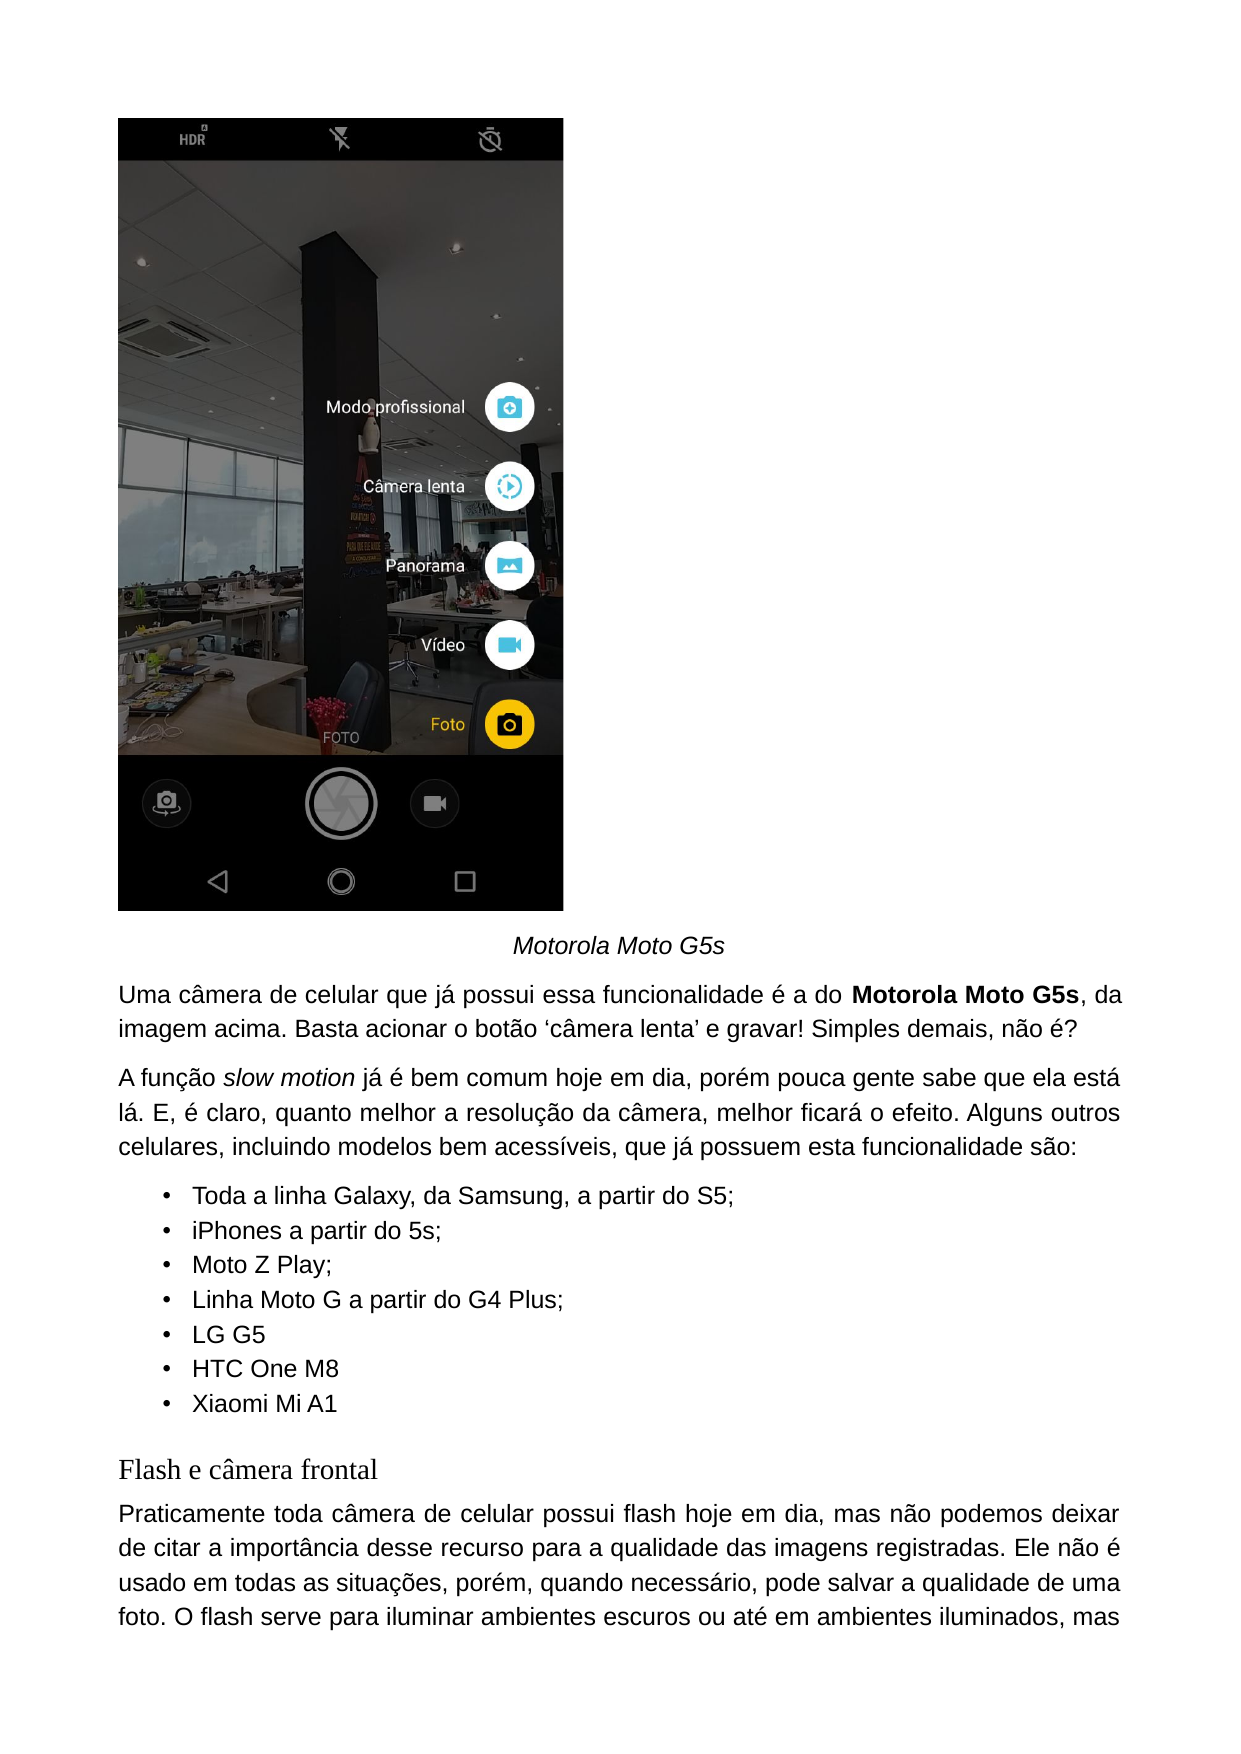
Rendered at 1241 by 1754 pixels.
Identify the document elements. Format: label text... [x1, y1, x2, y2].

list LG G5 [162, 1319, 1122, 1348]
list Xiaomi Mi A1 [162, 1389, 1122, 1418]
text Uma câmera de celular que já possui essa funcionalidade é a do Motorola Moto G5s, da imagem acima. Basta acionar o botão ‘câmera lenta’ e gravar! Simples demais, não é? [118, 980, 1122, 1043]
list Linha Moto G a partir do G4 Plus; [162, 1285, 1122, 1314]
text Motorola Moto G5s [118, 931, 1122, 959]
list iPhones a partir do 5s; [162, 1216, 1122, 1245]
subtitle Flash e câmera frontal [118, 1452, 1122, 1486]
text A função slow motion já é bem comum hoje em dia, porém pouca gente sabe que ela está lá. E, é claro, quanto melhor a resolução da câmera, melhor ficará o efeito. Alguns outros celulares, incluindo modelos bem acessíveis, que já possuem esta funcionalidade são: [118, 1063, 1122, 1161]
list Toda a linha Galaxy, da Samsung, a partir do S5; [162, 1181, 1122, 1210]
text Praticamente toda câmera de celular possui flash hoje em dia, mas não podemos deixar de citar a importância desse recurso para a qualidade das imagens registradas. Ele não é usado em todas as situações, porém, quando necessário, pode salvar a qualidade de uma foto. O flash serve para iluminar ambientes escuros ou até em ambientes iluminados, mas [118, 1498, 1122, 1631]
list Moto Z Play; [162, 1250, 1122, 1279]
list HTC One M8 [162, 1354, 1122, 1383]
picture [118, 118, 564, 911]
